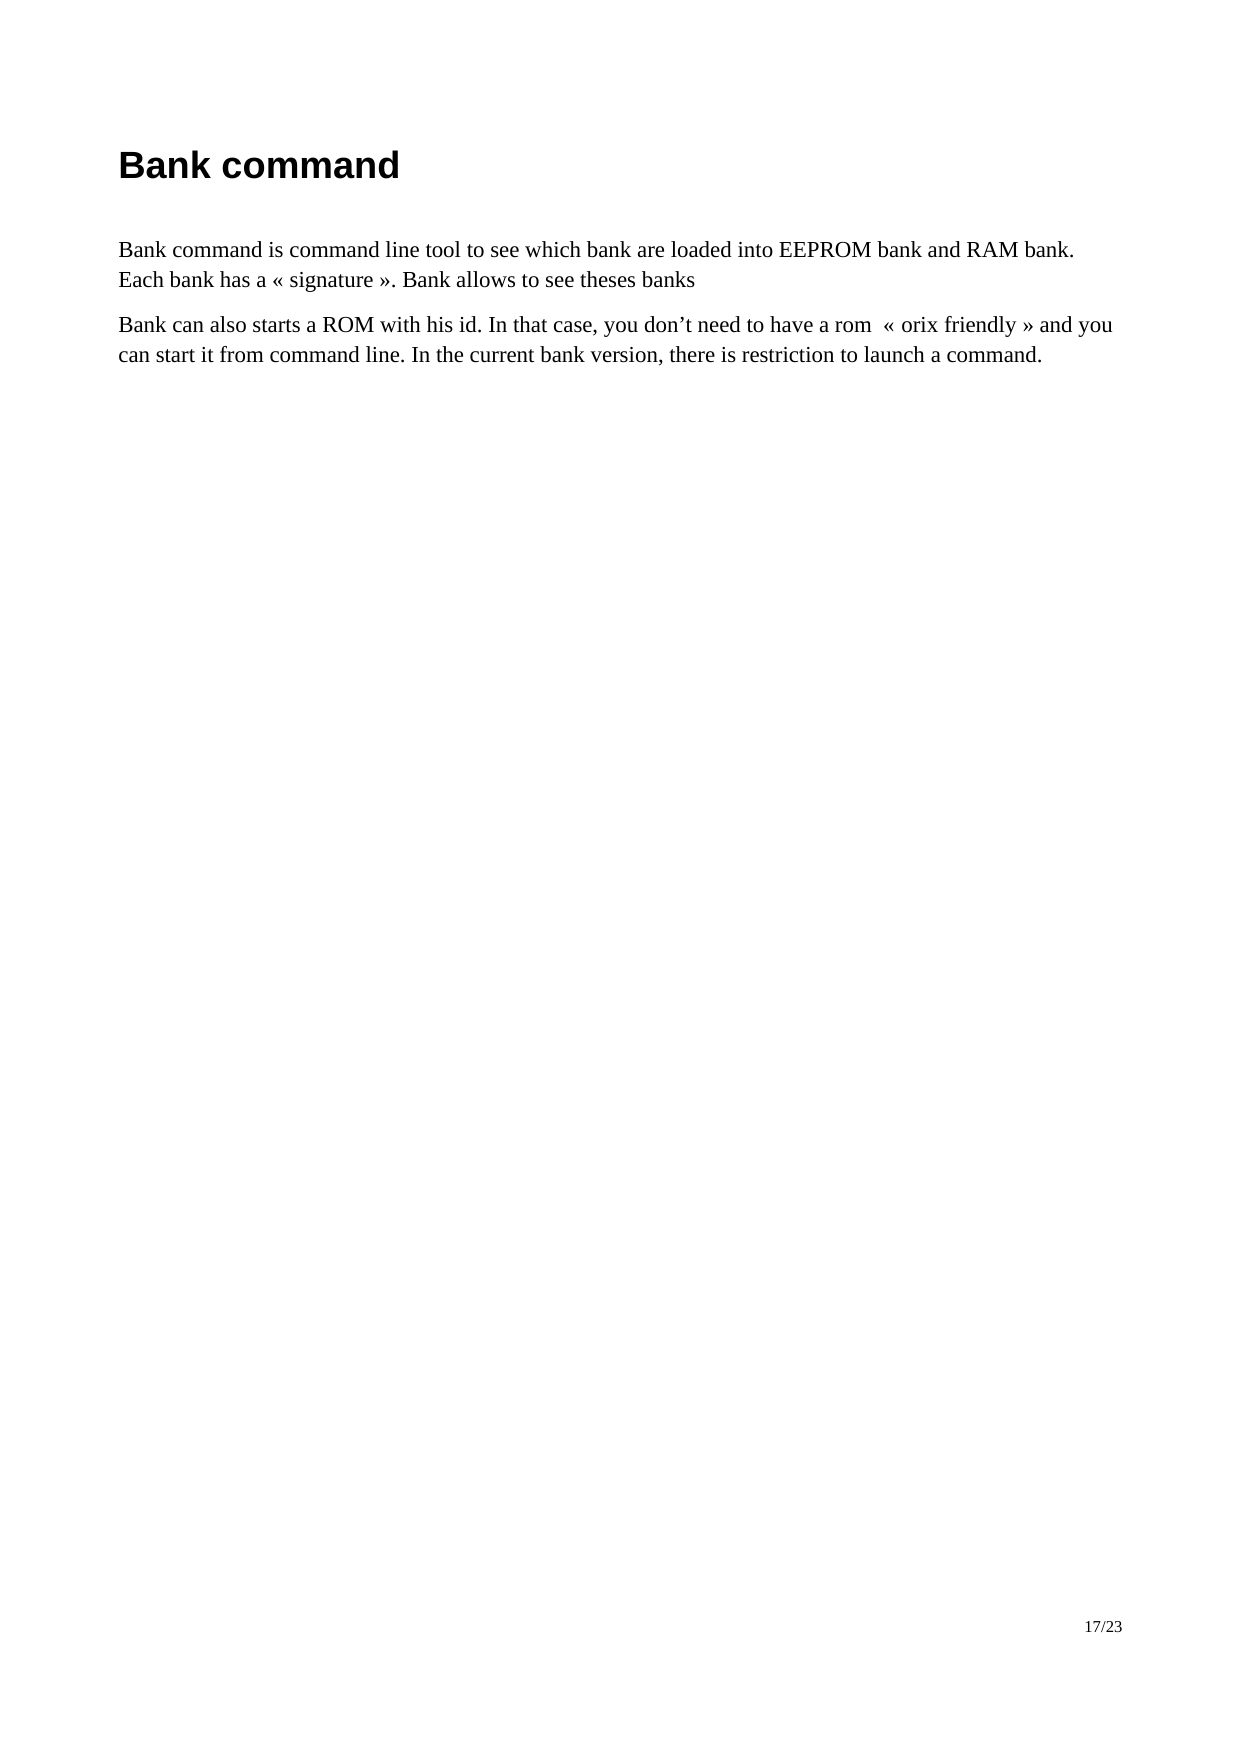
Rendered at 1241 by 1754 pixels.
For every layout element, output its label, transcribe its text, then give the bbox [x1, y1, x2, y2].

text Bank can also starts a ROM with his id. In that case, you don’t need to have a rom « orix friendly » and you can start it from command line. In the current bank version, there is restriction to launch a command. [118, 311, 1122, 367]
subtitle Bank command [118, 143, 1122, 187]
text Bank command is command line tool to see which bank are loaded into EEPROM bank and RAM bank. Each bank has a « signature ». Bank allows to see theses banks [118, 236, 1122, 292]
